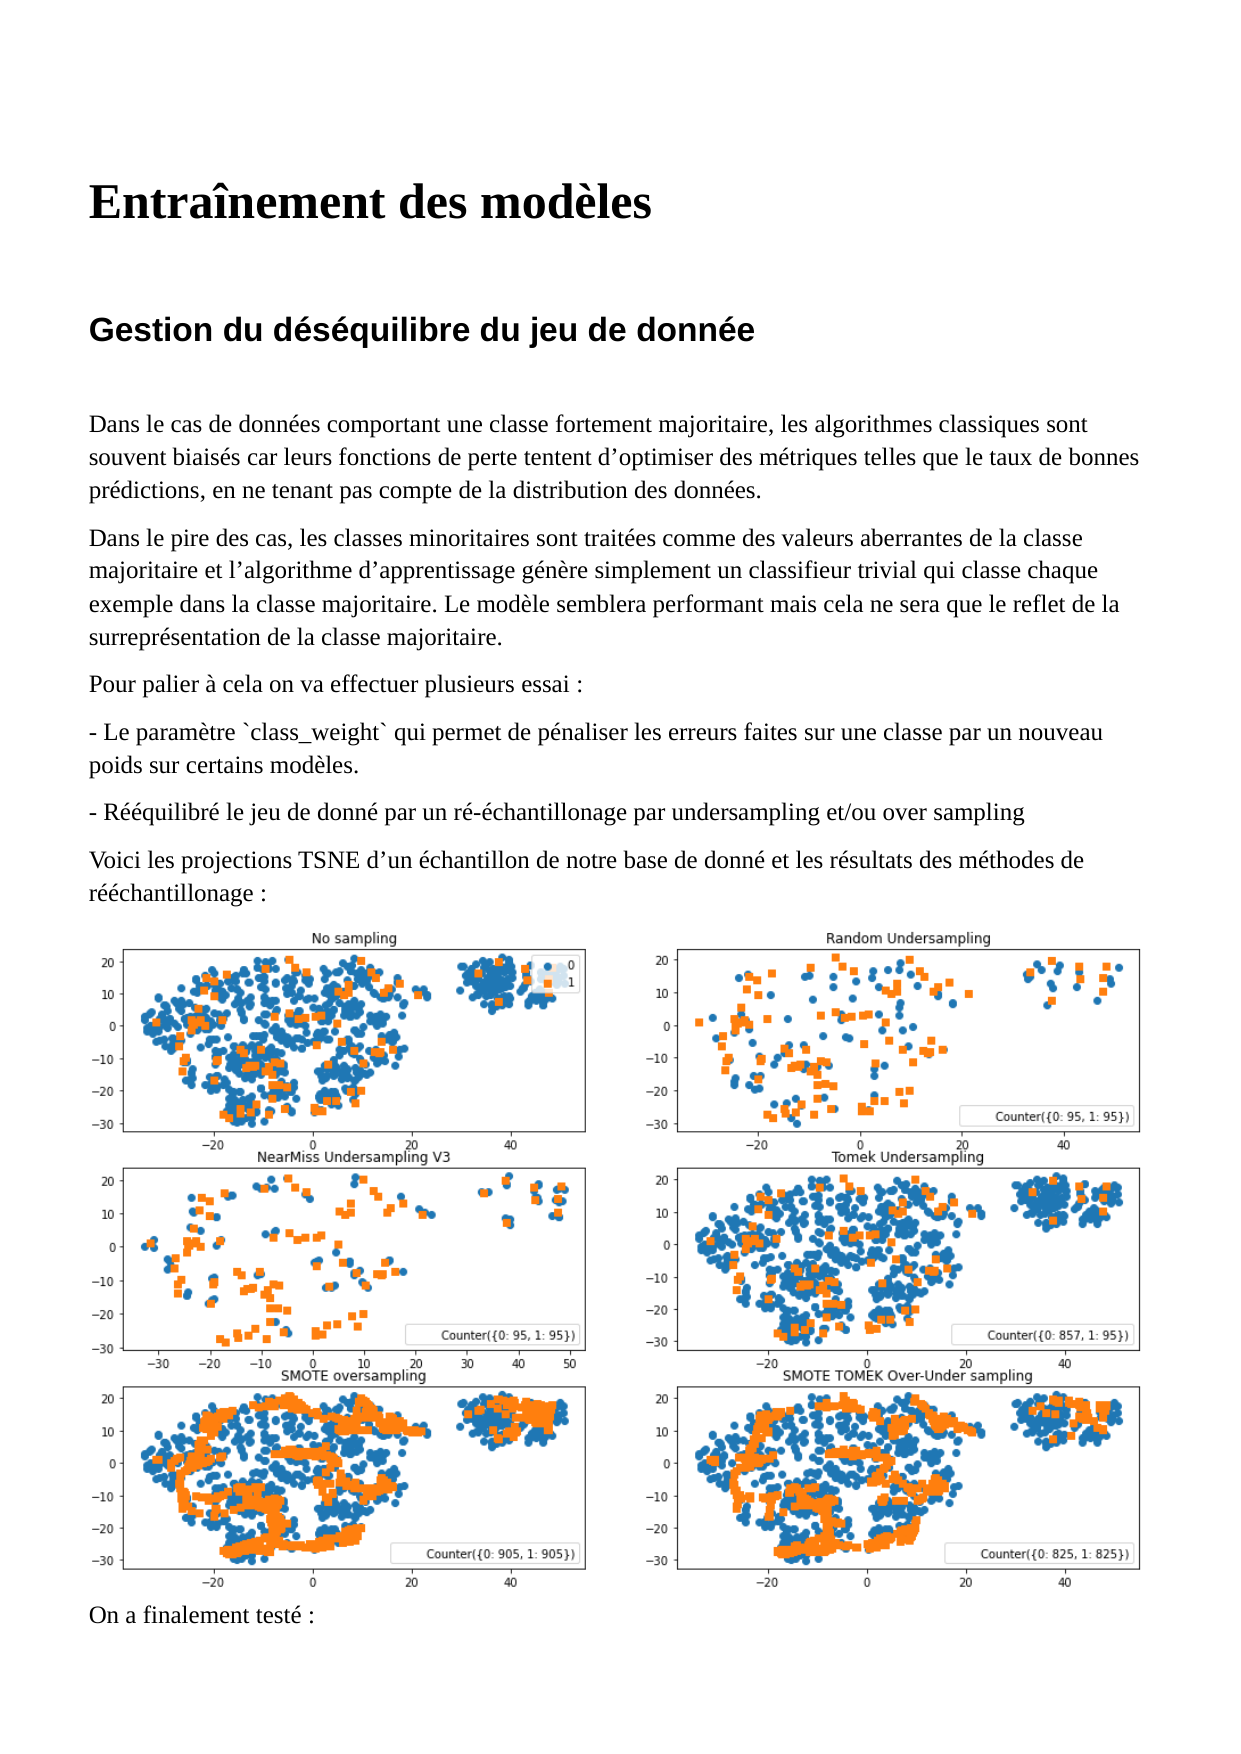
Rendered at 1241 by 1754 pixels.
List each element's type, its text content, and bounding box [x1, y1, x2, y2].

text Voici les projections TSNE d’un échantillon de notre base de donné et les résultats des méthodes de rééchantillonage : [88, 845, 1152, 907]
picture [83, 925, 1147, 1596]
text Dans le cas de données comportant une classe fortement majoritaire, les algorithmes classiques sont souvent biaisés car leurs fonctions de perte tentent d’optimiser des métriques telles que le taux de bonnes prédictions, en ne tenant pas compte de la distribution des données. [88, 409, 1152, 504]
subtitle Entraînement des modèles [88, 172, 1152, 229]
text - Le paramètre `class_weight` qui permet de pénaliser les erreurs faites sur une classe par un nouveau poids sur certains modèles. [88, 717, 1152, 779]
subtitle Gestion du déséquilibre du jeu de donnée [88, 310, 1152, 349]
text Pour palier à cela on va effectuer plusieurs essai : [88, 669, 1152, 698]
text On a finalement testé : [88, 926, 1152, 1629]
text - Rééquilibré le jeu de donné par un ré-échantillonage par undersampling et/ou over sampling [88, 797, 1152, 826]
text Dans le pire des cas, les classes minoritaires sont traitées comme des valeurs aberrantes de la classe majoritaire et l’algorithme d’apprentissage génère simplement un classifieur trivial qui classe chaque exemple dans la classe majoritaire. Le modèle semblera performant mais cela ne sera que le reflet de la surreprésentation de la classe majoritaire. [88, 523, 1152, 650]
